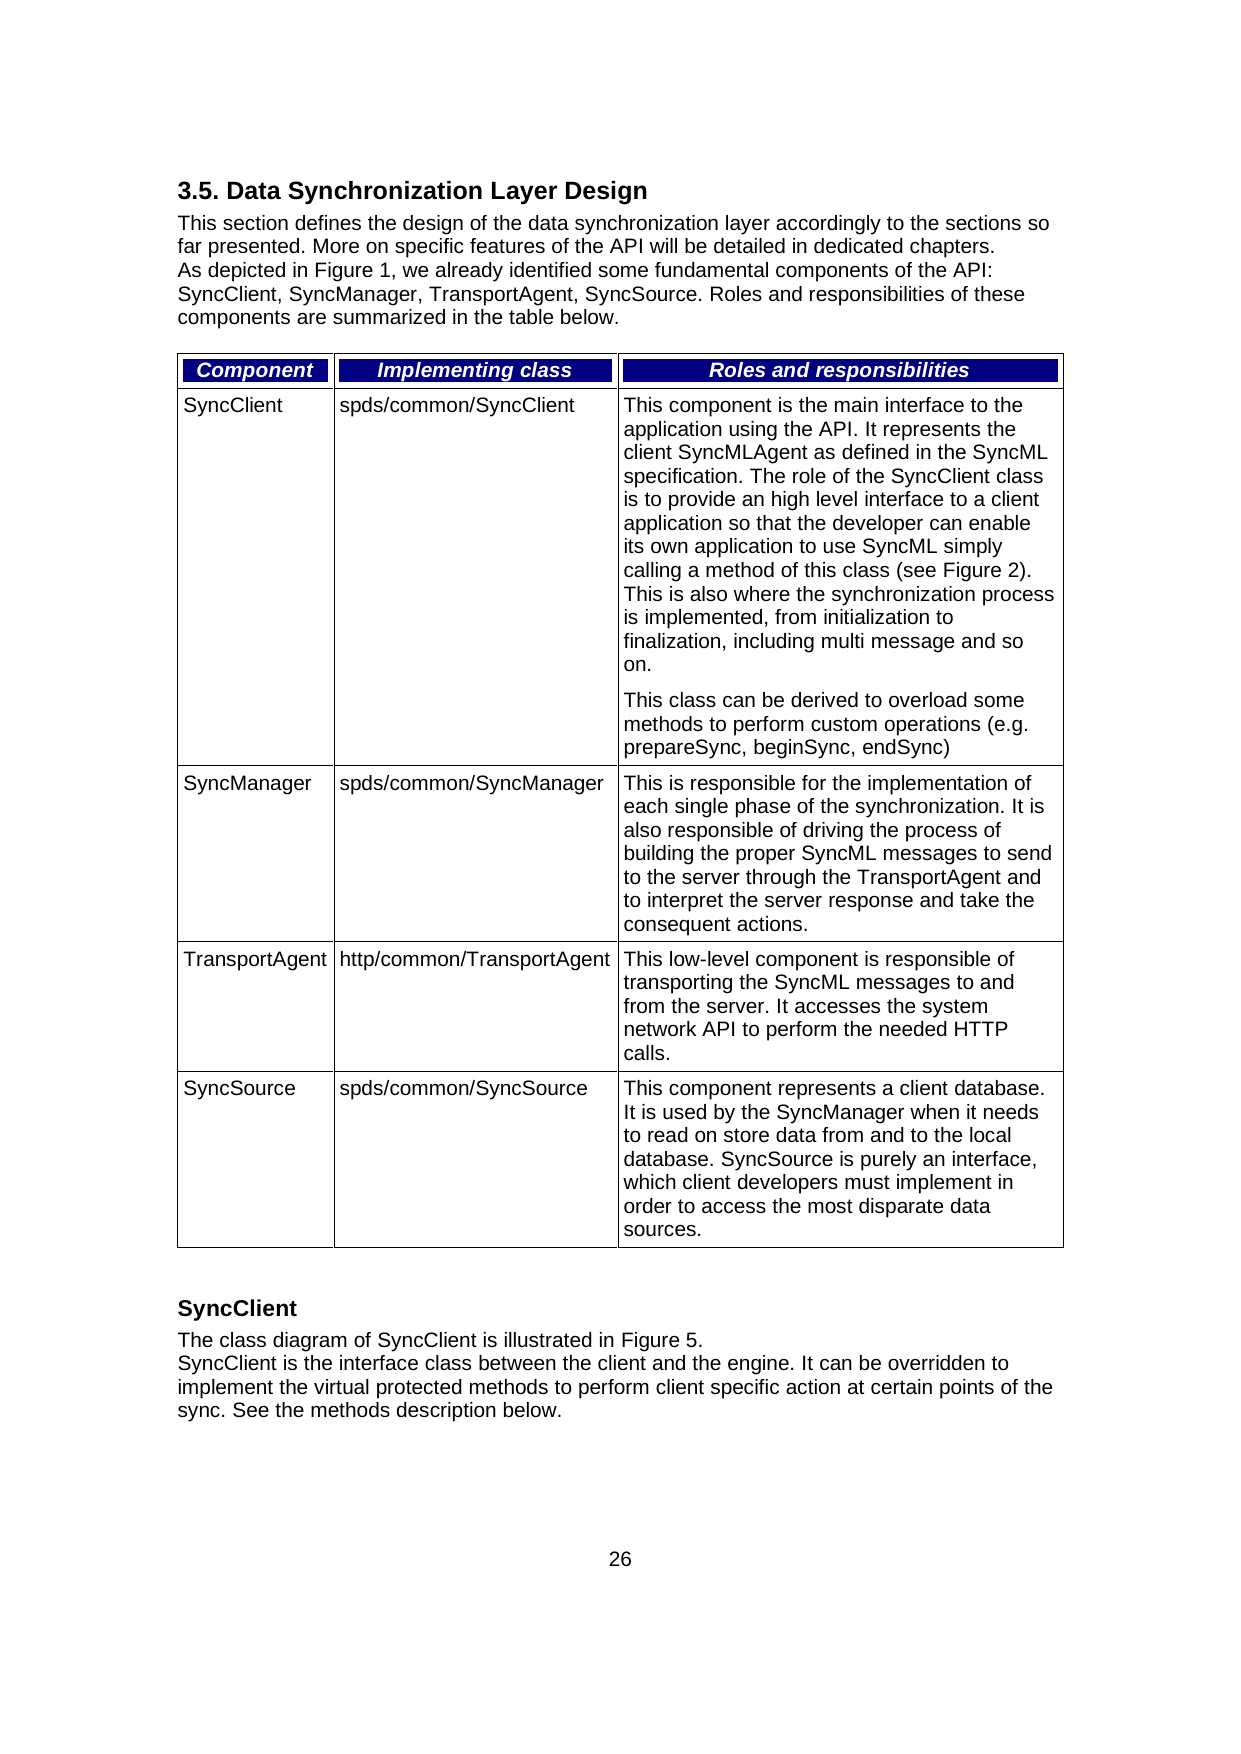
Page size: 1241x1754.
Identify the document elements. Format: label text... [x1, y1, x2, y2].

text SyncClient is the interface class between the client and the engine. It can be overridden to implement the virtual protected methods to perform client specific action at certain points of the sync. See the methods description below. [177, 1352, 1063, 1422]
table_header Component [178, 354, 333, 388]
subtitle Data Synchronization Layer Design [177, 177, 1063, 205]
table_cell SyncClient [178, 389, 333, 765]
table_cell TransportAgent [178, 942, 333, 1071]
table_cell This component is the main interface to the application using the API. It represents the client SyncMLAgent as defined in the SyncML specification. The role of the SyncClient class is to provide an high level interface to a client application so that the developer can enable its own application to use SyncML simply calling a method of this class (see Figure 2). This is also where the synchronization process is implemented, from initialization to finalization, including multi message and so on. This class can be derived to overload some methods to perform custom operations (e.g. prepareSync, beginSync, endSync) [619, 389, 1063, 765]
table_cell SyncManager [178, 766, 333, 941]
text This section defines the design of the data synchronization layer accordingly to the sections so far presented. More on specific features of the API will be detailed in dedicated chapters. [177, 211, 1063, 258]
table_header Roles and responsibilities [619, 354, 1063, 388]
table_cell spds/common/SyncSource [335, 1072, 617, 1247]
table_cell SyncSource [178, 1072, 333, 1247]
table_cell http/common/TransportAgent [335, 942, 617, 1071]
table_header Implementing class [335, 354, 617, 388]
table_cell This is responsible for the implementation of each single phase of the synchronization. It is also responsible of driving the process of building the proper SyncML messages to send to the server through the TransportAgent and to interpret the server response and take the consequent actions. [619, 766, 1063, 941]
text The class diagram of SyncClient is illustrated in Figure 5. [177, 1328, 1063, 1352]
table_cell spds/common/SyncManager [335, 766, 617, 941]
subtitle SyncClient [177, 1296, 1063, 1322]
table_cell This low-level component is responsible of transporting the SyncML messages to and from the server. It accesses the system network API to perform the needed HTTP calls. [619, 942, 1063, 1071]
table_cell This component represents a client database. It is used by the SyncManager when it needs to read on store data from and to the local database. SyncSource is purely an interface, which client developers must implement in order to access the most disparate data sources. [619, 1072, 1063, 1247]
table_cell spds/common/SyncClient [335, 389, 617, 765]
text As depicted in Figure 1, we already identified some fundamental components of the API: SyncClient, SyncManager, TransportAgent, SyncSource. Roles and responsibilities of these components are summarized in the table below. [177, 258, 1063, 329]
